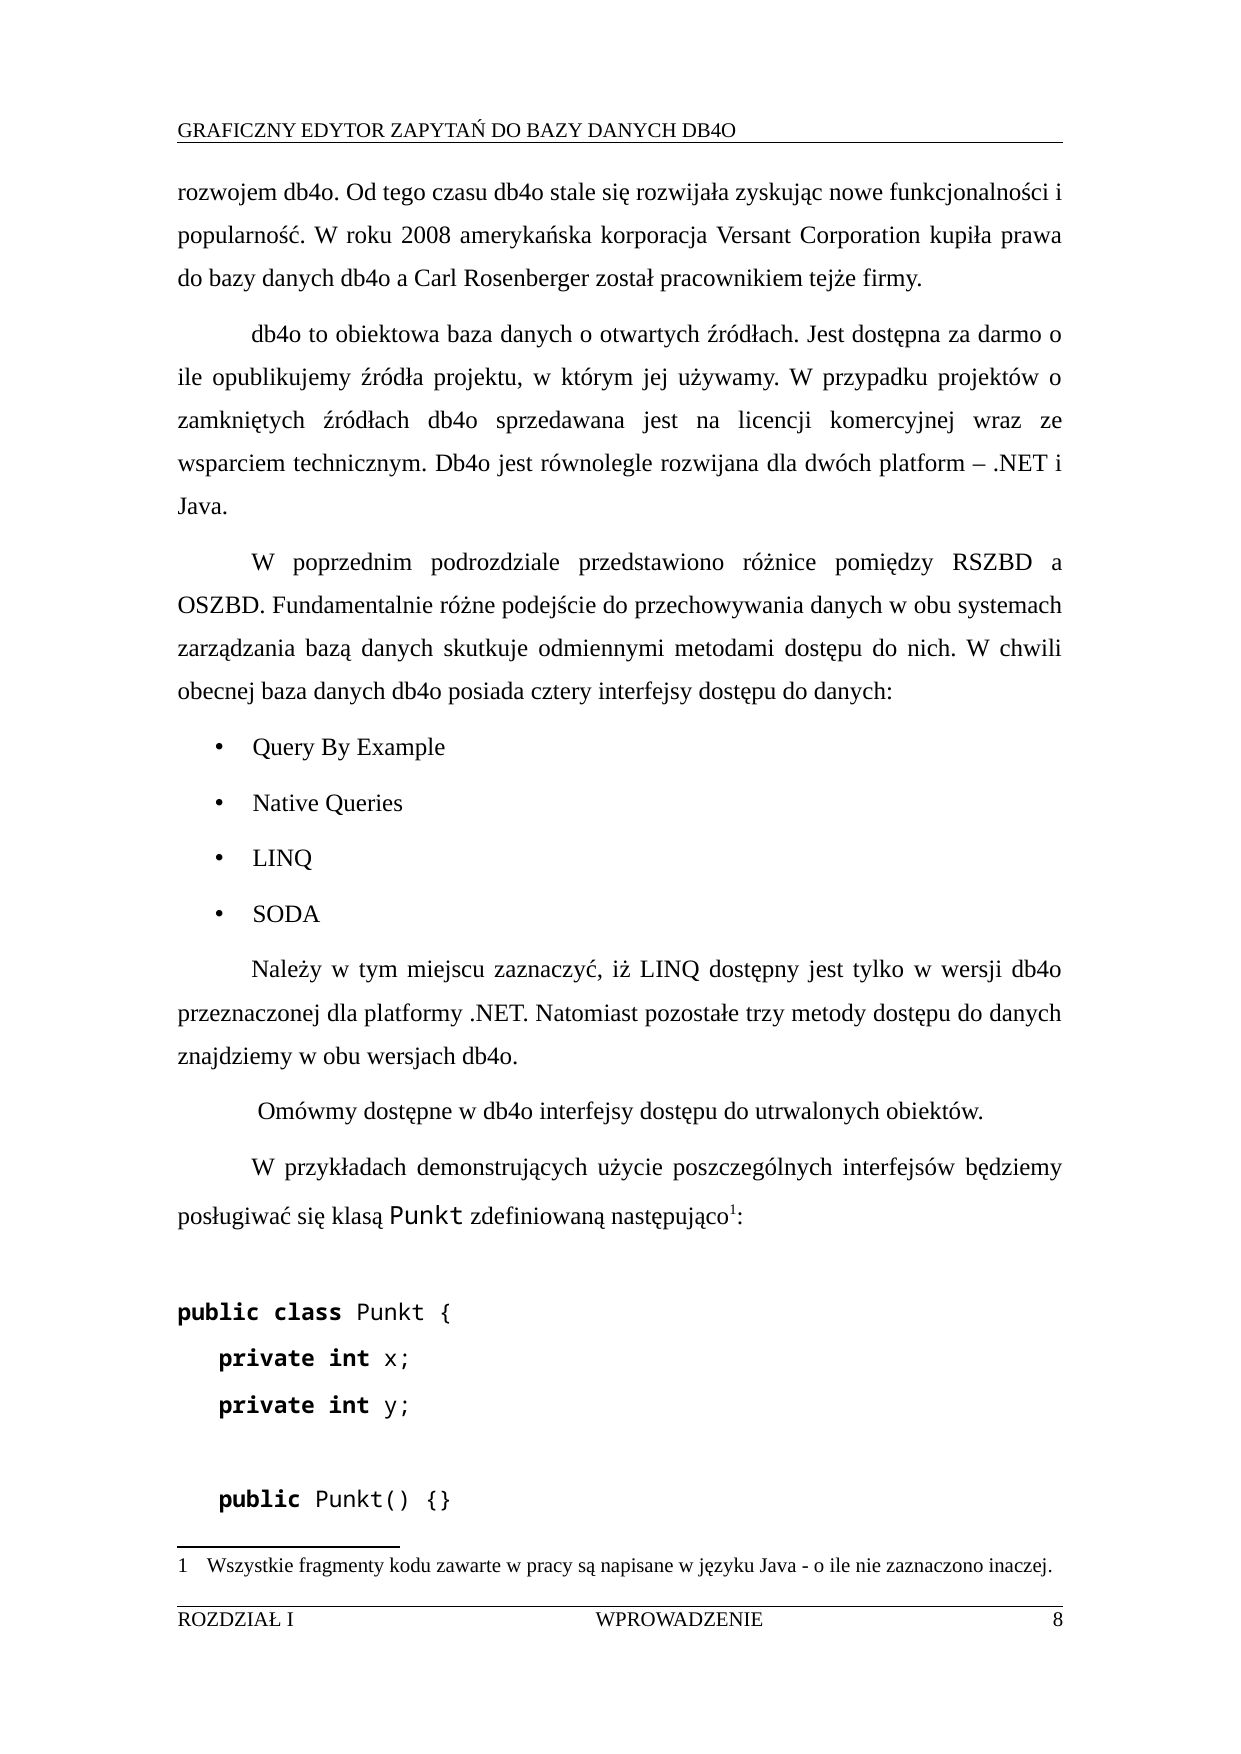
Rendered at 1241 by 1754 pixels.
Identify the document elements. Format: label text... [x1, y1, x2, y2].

text Omówmy dostępne w db4o interfejsy dostępu do utrwalonych obiektów. [177, 1096, 1063, 1125]
text db4o to obiektowa baza danych o otwartych źródłach. Jest dostępna za darmo o ile opublikujemy źródła projektu, w którym jej używamy. W przypadku projektów o zamkniętych źródłach db4o sprzedawana jest na licencji komercyjnej wraz ze wsparciem technicznym. Db4o jest równolegle rozwijana dla dwóch platform – .NET i Java. [177, 319, 1063, 520]
text private int x; [177, 1342, 1063, 1373]
list LINQ [215, 843, 1063, 872]
text public Punkt() {} [177, 1483, 1063, 1514]
text rozwojem db4o. Od tego czasu db4o stale się rozwijała zyskując nowe funkcjonalności i popularność. W roku 2008 amerykańska korporacja Versant Corporation kupiła prawa do bazy danych db4o a Carl Rosenberger został pracownikiem tejże firmy. [177, 177, 1063, 292]
list SODA [215, 899, 1063, 928]
text private int y; [177, 1389, 1063, 1420]
list Native Queries [215, 788, 1063, 816]
list Query By Example [215, 732, 1063, 761]
text W poprzednim podrozdziale przedstawiono różnice pomiędzy RSZBD a OSZBD. Fundamentalnie różne podejście do przechowywania danych w obu systemach zarządzania bazą danych skutkuje odmiennymi metodami dostępu do nich. W chwili obecnej baza danych db4o posiada cztery interfejsy dostępu do danych: [177, 547, 1063, 705]
text W przykładach demonstrujących użycie poszczególnych interfejsów będziemy posługiwać się klasą Punkt zdefiniowaną następująco: [177, 1152, 1063, 1232]
text Wszystkie fragmenty kodu zawarte w pracy są napisane w języku Java - o ile nie zaznaczono inaczej. [177, 1553, 1063, 1577]
text Należy w tym miejscu zaznaczyć, iż LINQ dostępny jest tylko w wersji db4o przeznaczonej dla platformy .NET. Natomiast pozostałe trzy metody dostępu do danych znajdziemy w obu wersjach db4o. [177, 954, 1063, 1069]
text public class Punkt { [177, 1295, 1063, 1327]
